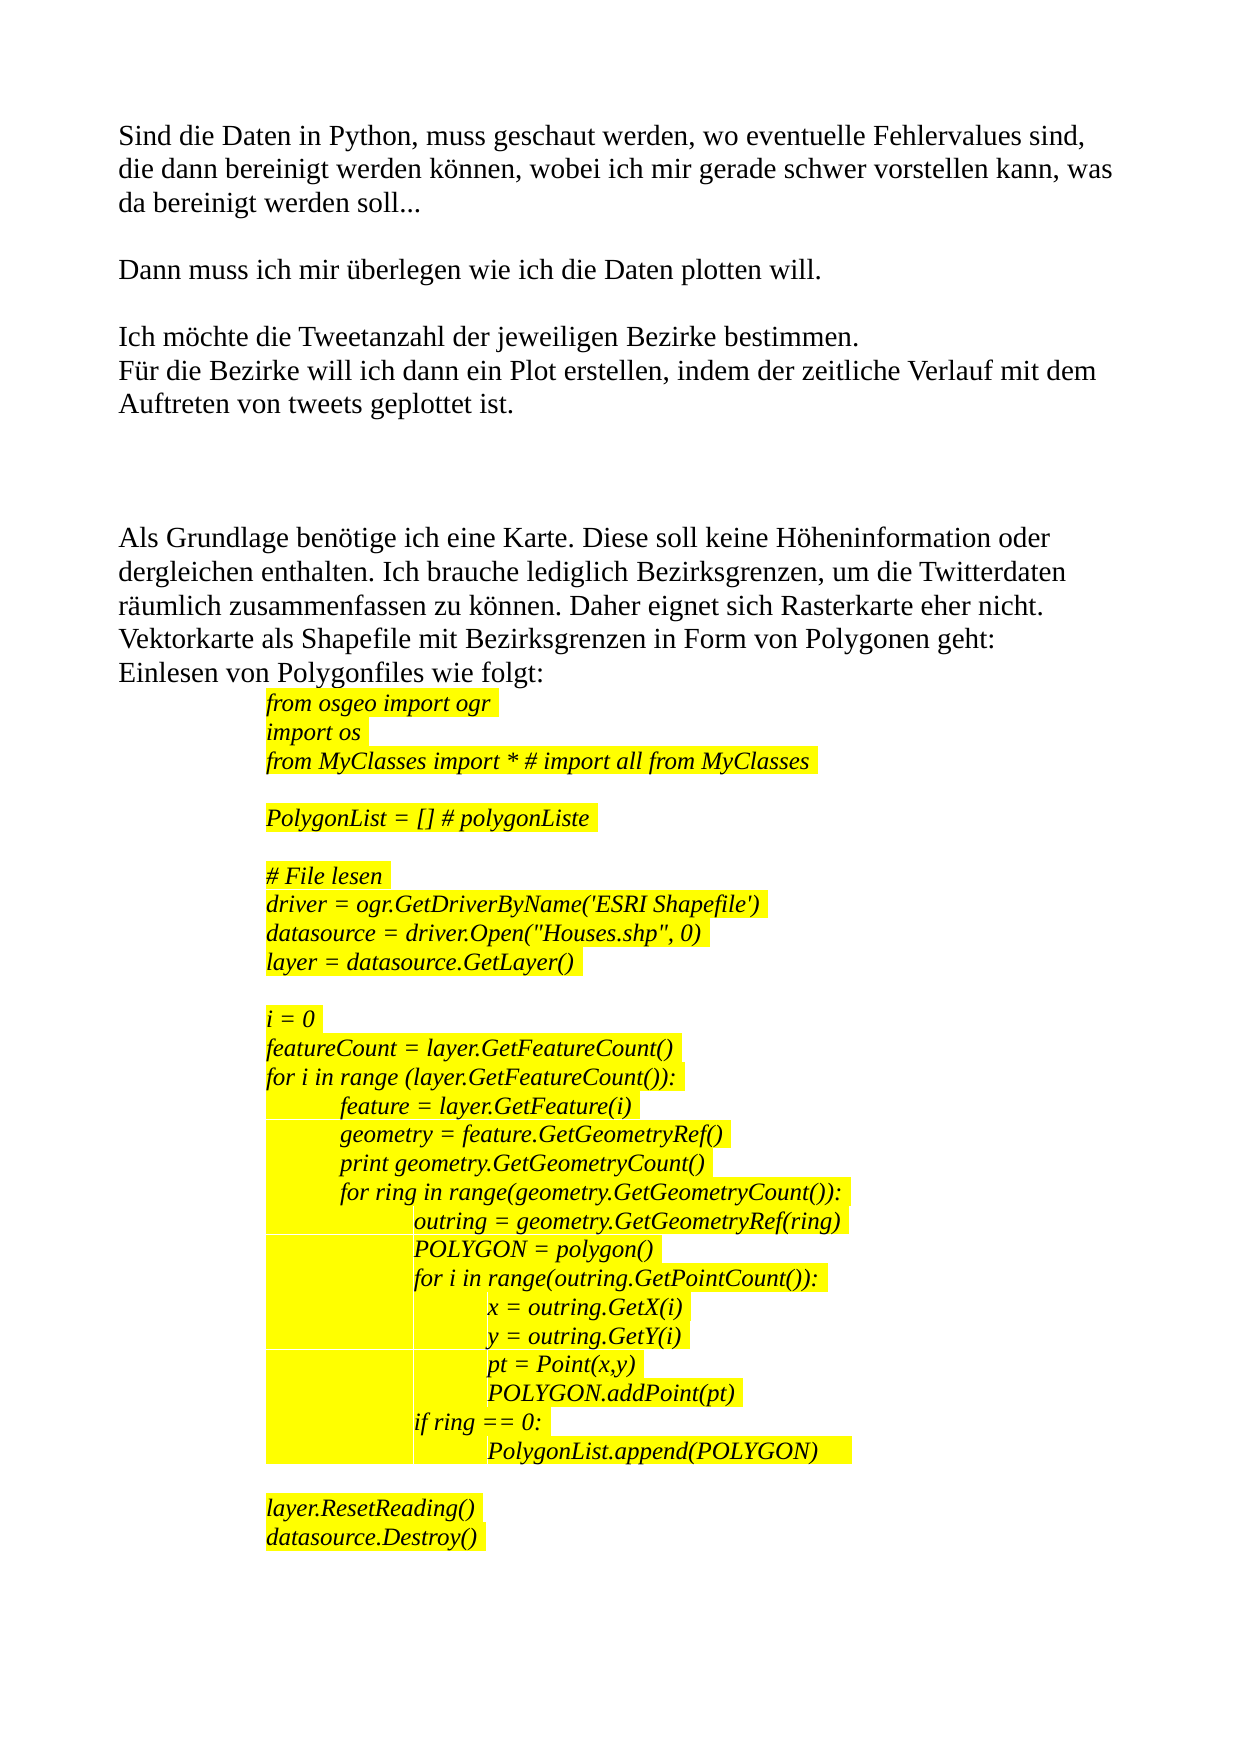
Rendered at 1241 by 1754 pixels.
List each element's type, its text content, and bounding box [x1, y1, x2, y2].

text for ring in range(geometry.GetGeometryCount()): [266, 1177, 1122, 1206]
text driver = ogr.GetDriverByName('ESRI Shapefile') [266, 889, 1122, 918]
text print geometry.GetGeometryCount() [266, 1148, 1122, 1177]
text if ring == 0: [266, 1407, 1122, 1436]
text PolygonList = [] # polygonListe [266, 803, 1122, 832]
text Für die Bezirke will ich dann ein Plot erstellen, indem der zeitliche Verlauf mit dem Auftreten von tweets geplottet ist. [118, 353, 1122, 420]
text datasource.Destroy() [266, 1522, 1122, 1551]
text Dann muss ich mir überlegen wie ich die Daten plotten will. [118, 252, 1122, 286]
text pt = Point(x,y) [266, 1349, 1122, 1378]
text from osgeo import ogr [266, 688, 1122, 717]
text datasource = driver.Open("Houses.shp", 0) [266, 918, 1122, 947]
text outring = geometry.GetGeometryRef(ring) [266, 1206, 1122, 1234]
text feature = layer.GetFeature(i) [266, 1091, 1122, 1119]
text import os [266, 717, 1122, 746]
text Ich möchte die Tweetanzahl der jeweiligen Bezirke bestimmen. [118, 319, 1122, 353]
text x = outring.GetX(i) [266, 1292, 1122, 1321]
text for i in range(outring.GetPointCount()): [266, 1263, 1122, 1292]
text y = outring.GetY(i) [266, 1321, 1122, 1349]
text # File lesen [266, 861, 1122, 889]
text featureCount = layer.GetFeatureCount() [266, 1033, 1122, 1062]
text POLYGON = polygon() [266, 1234, 1122, 1263]
text Einlesen von Polygonfiles wie folgt: [118, 655, 1122, 688]
text PolygonList.append(POLYGON) [266, 1436, 1122, 1464]
text POLYGON.addPoint(pt) [266, 1378, 1122, 1407]
text for i in range (layer.GetFeatureCount()): [266, 1062, 1122, 1091]
text geometry = feature.GetGeometryRef() [266, 1119, 1122, 1148]
text Sind die Daten in Python, muss geschaut werden, wo eventuelle Fehlervalues sind, die dann bereinigt werden können, wobei ich mir gerade schwer vorstellen kann, was da bereinigt werden soll... [118, 118, 1122, 219]
text i = 0 [266, 1004, 1122, 1033]
text from MyClasses import * # import all from MyClasses [266, 746, 1122, 774]
text layer.ResetReading() [266, 1493, 1122, 1522]
text Als Grundlage benötige ich eine Karte. Diese soll keine Höheninformation oder dergleichen enthalten. Ich brauche lediglich Bezirksgrenzen, um die Twitterdaten räumlich zusammenfassen zu können. Daher eignet sich Rasterkarte eher nicht. Vektorkarte als Shapefile mit Bezirksgrenzen in Form von Polygonen geht: [118, 521, 1122, 655]
text layer = datasource.GetLayer() [266, 947, 1122, 976]
